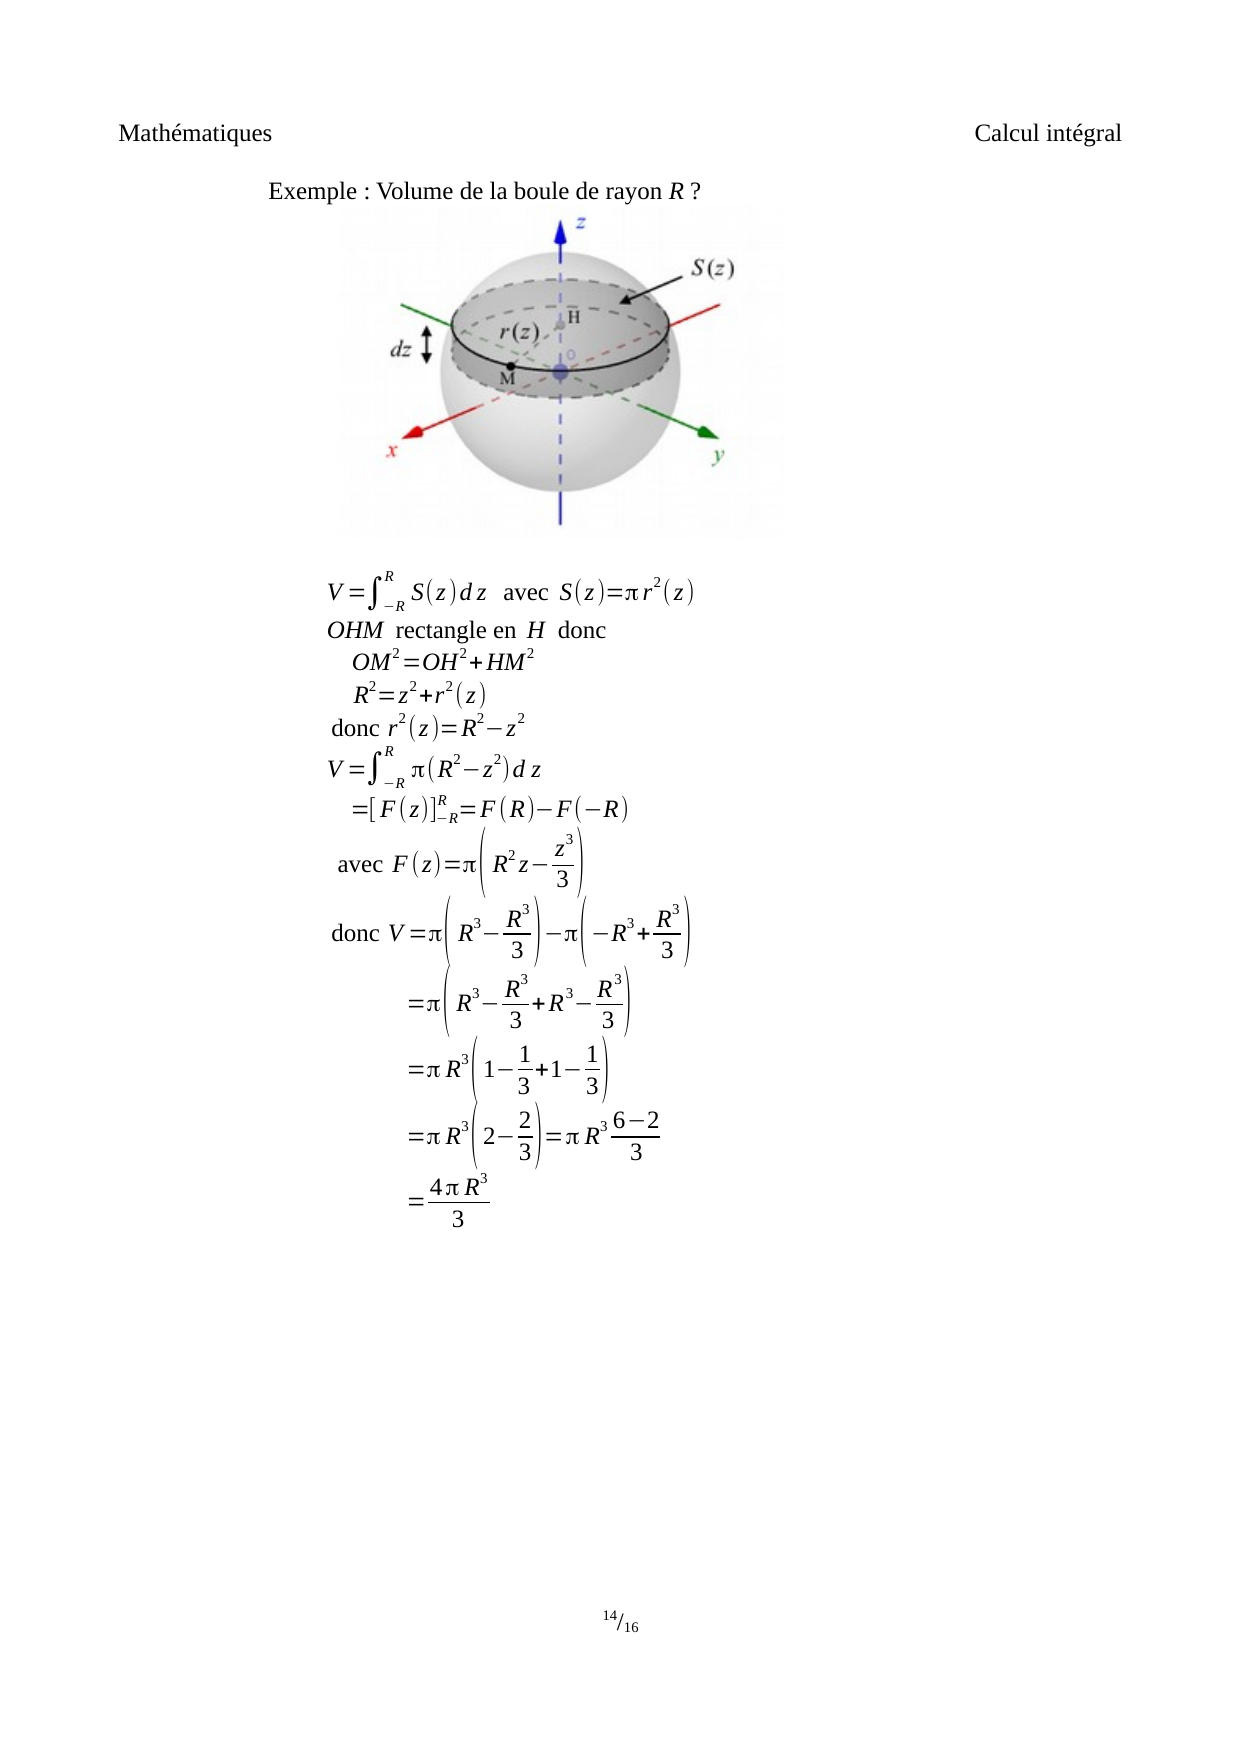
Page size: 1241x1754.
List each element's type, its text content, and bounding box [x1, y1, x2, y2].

list Exemple : Volume de la boule de rayon R ? [231, 176, 1122, 205]
picture [338, 205, 784, 539]
